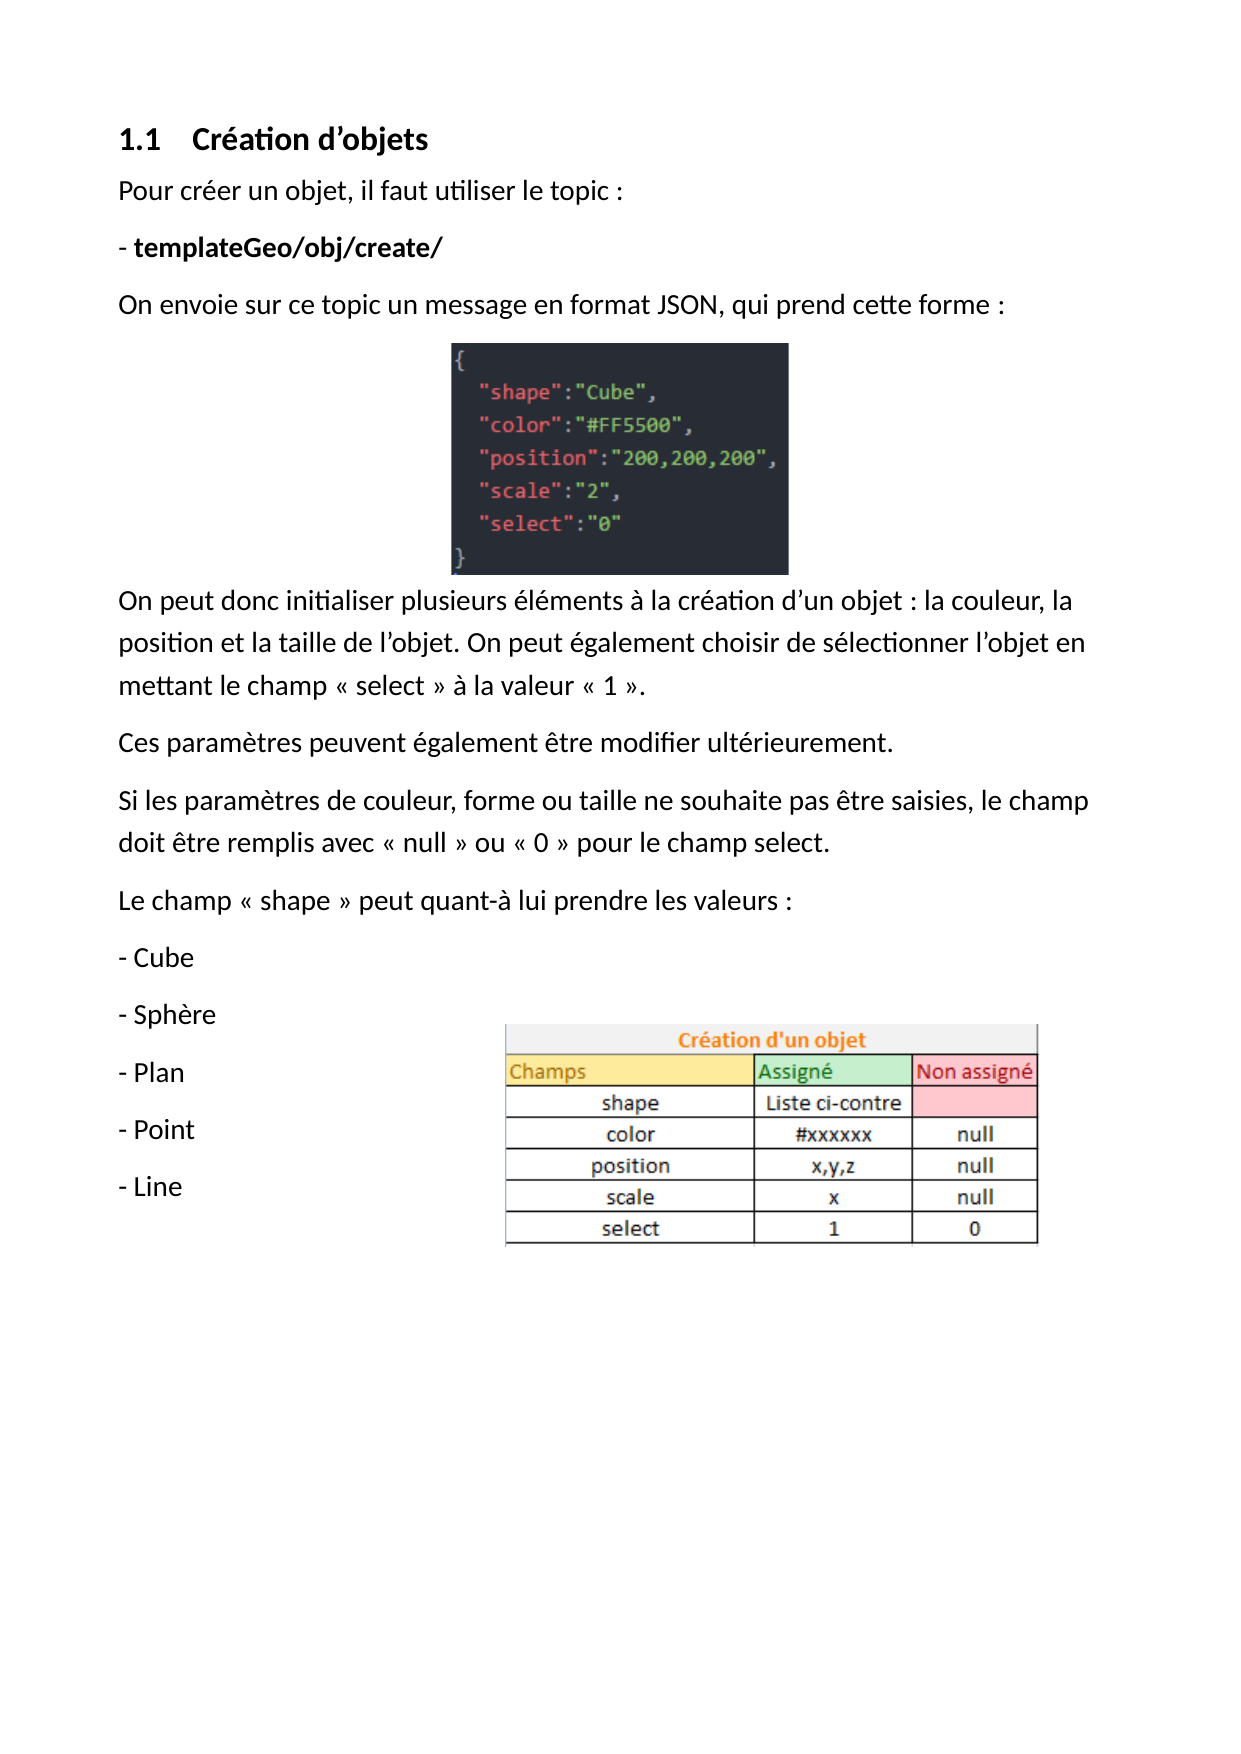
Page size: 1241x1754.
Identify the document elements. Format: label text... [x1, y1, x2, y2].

text Ces paramètres peuvent également être modifier ultérieurement. [118, 724, 1122, 760]
text Si les paramètres de couleur, forme ou taille ne souhaite pas être saisies, le champ doit être remplis avec « null » ou « 0 » pour le champ select. [118, 782, 1122, 860]
text On envoie sur ce topic un message en format JSON, qui prend cette forme : [118, 286, 1122, 322]
text - Line [118, 1168, 505, 1204]
text On peut donc initialiser plusieurs éléments à la création d’un objet : la couleur, la position et la taille de l’objet. On peut également choisir de sélectionner l’objet en mettant le champ « select » à la valeur « 1 ». [118, 343, 1122, 703]
text [1040, 1111, 1122, 1147]
text [1040, 1168, 1122, 1204]
text [1040, 1054, 1122, 1089]
text - Plan [118, 1054, 505, 1089]
text Le champ « shape » peut quant-à lui prendre les valeurs : [118, 882, 1122, 917]
text Pour créer un objet, il faut utiliser le topic : [118, 172, 1122, 207]
text - templateGeo/obj/create/ [118, 229, 1122, 264]
picture [451, 343, 789, 575]
text - Point [118, 1111, 505, 1147]
picture [505, 1024, 1040, 1247]
text - Cube [118, 939, 1122, 975]
text - Sphère [118, 996, 1122, 1032]
subtitle Création d’objets [118, 118, 1122, 159]
